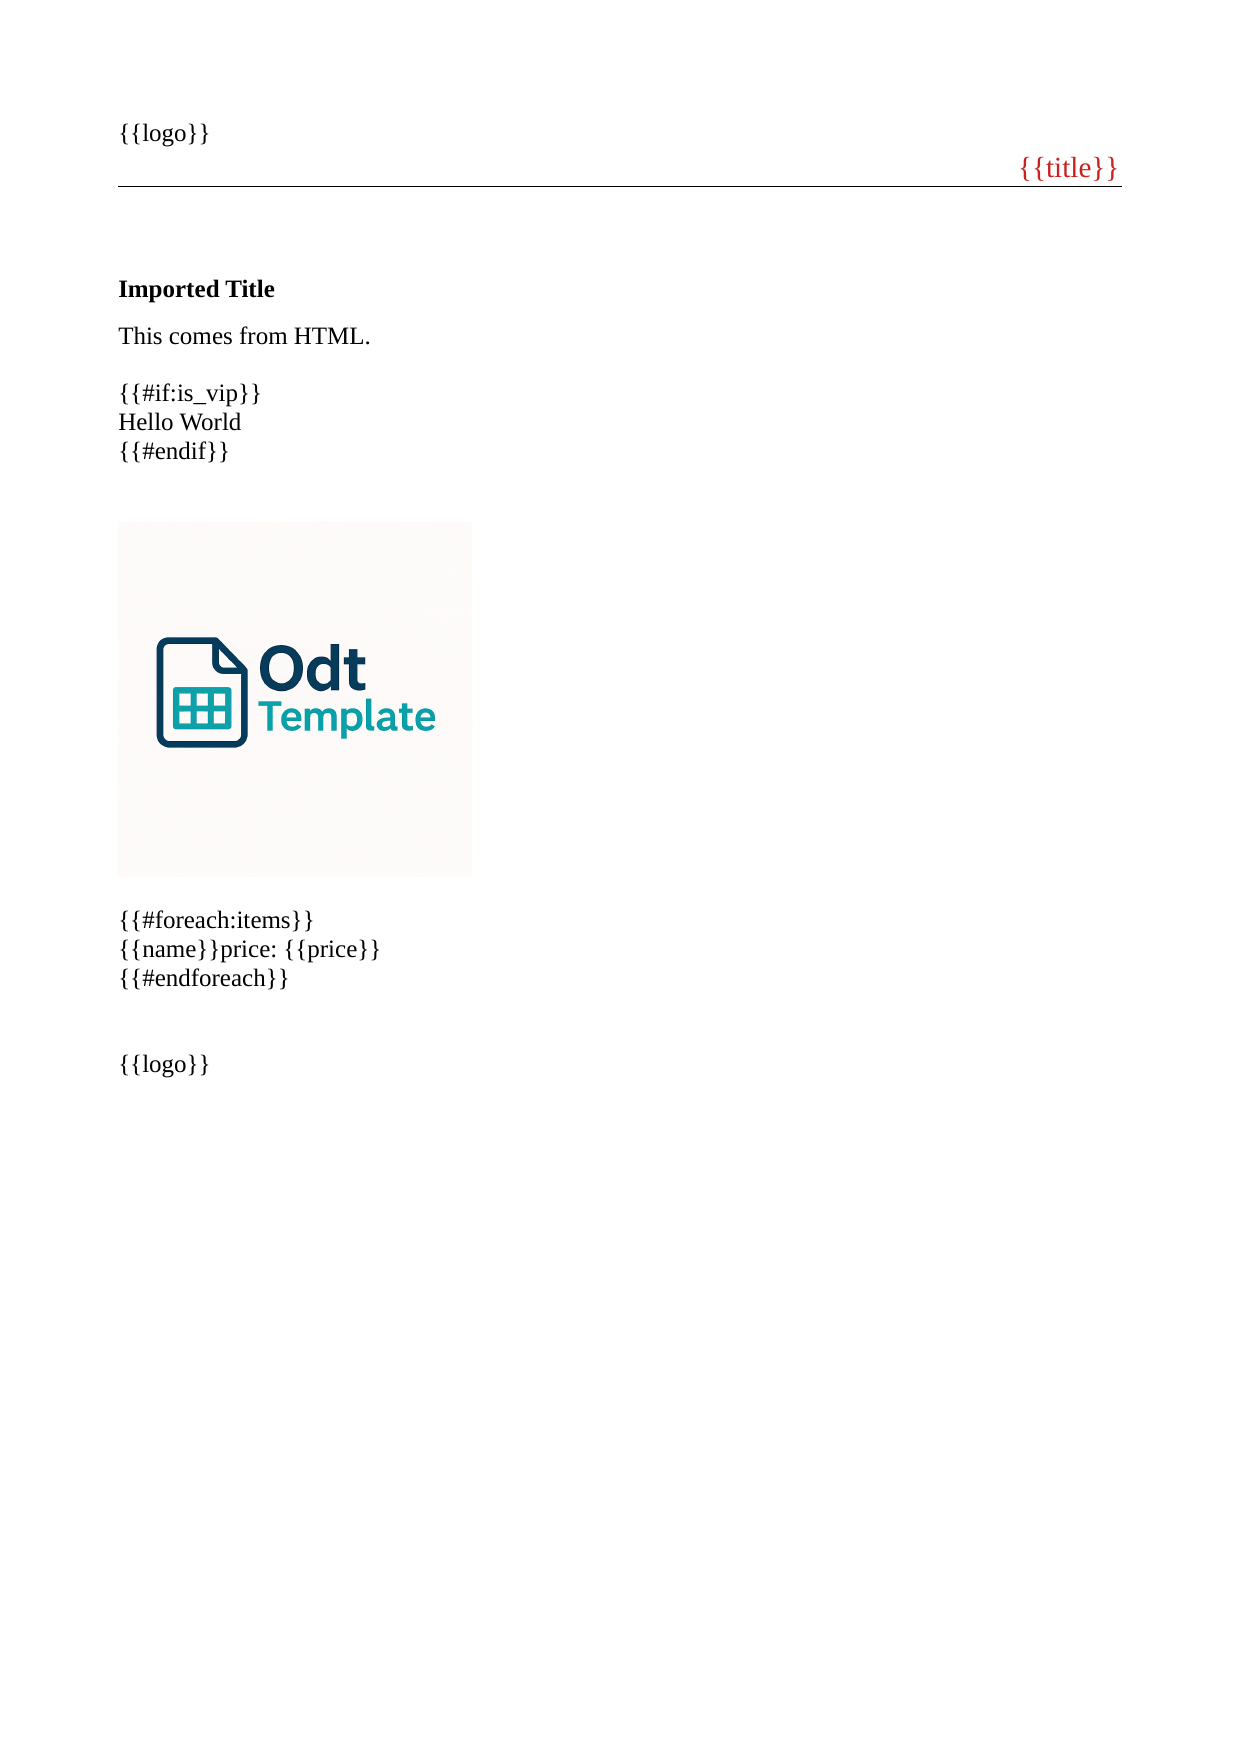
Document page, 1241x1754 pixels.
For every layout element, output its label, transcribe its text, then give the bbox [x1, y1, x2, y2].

text {{name}}price: {{price}} [118, 934, 1122, 963]
subtitle Imported Title [118, 274, 1122, 303]
text This comes from HTML. [118, 321, 1122, 349]
text {{#foreach:items}} [118, 905, 1122, 934]
text {{#endif}} [118, 436, 1122, 464]
text {{logo}} [118, 1049, 1122, 1078]
text {{#if:is_vip}} [118, 378, 1122, 407]
text {{#endforeach}} [118, 963, 1122, 991]
text Hello World [118, 407, 1122, 436]
picture [118, 522, 473, 877]
